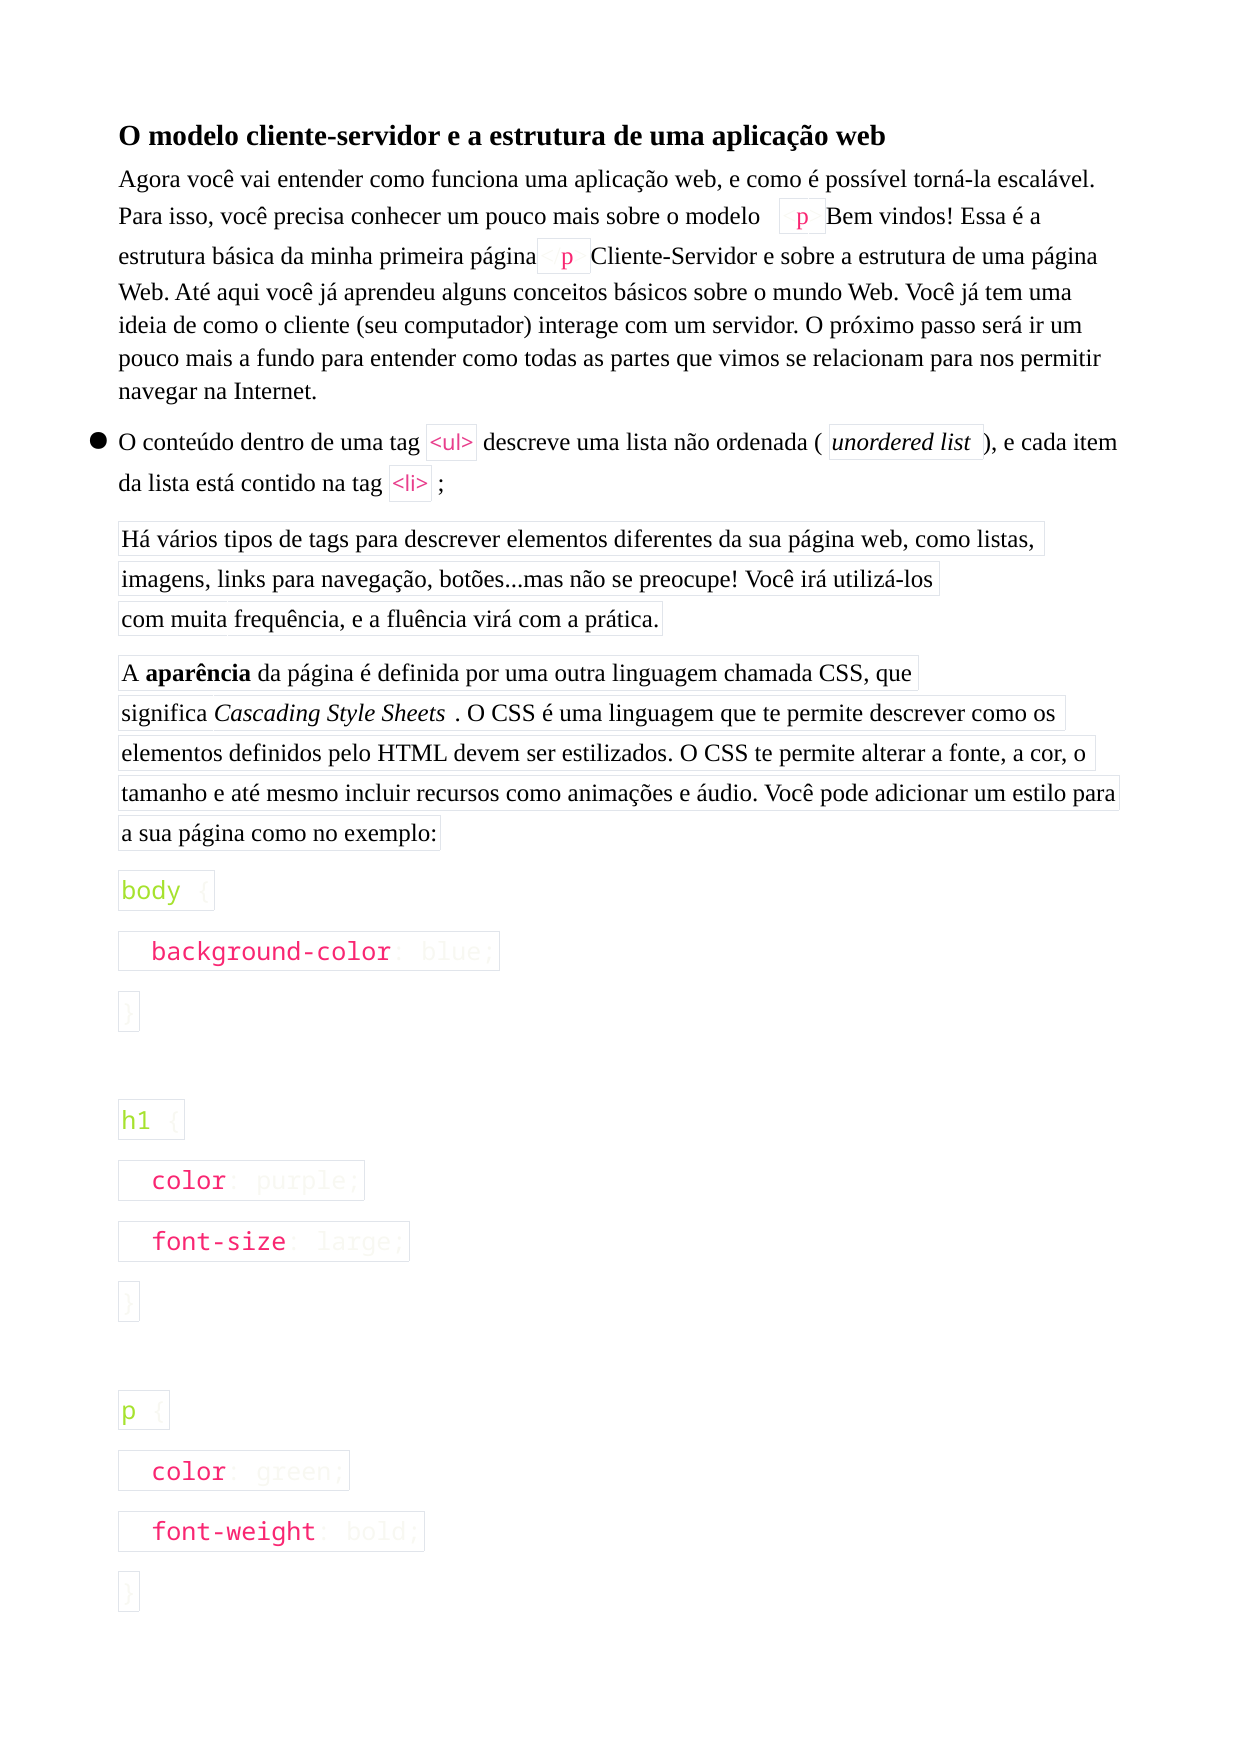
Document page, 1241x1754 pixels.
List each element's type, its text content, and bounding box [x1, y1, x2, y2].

text [350, 1450, 1122, 1490]
text [185, 1099, 1122, 1139]
text color: purple; [119, 1161, 364, 1200]
text body { [119, 871, 214, 910]
text [215, 870, 1122, 910]
text } [119, 1282, 139, 1321]
text [140, 1281, 1122, 1321]
text [425, 1511, 1122, 1551]
text [140, 991, 1122, 1031]
text } [119, 1572, 139, 1611]
text font-size: large; [119, 1222, 409, 1261]
text A aparência da página é definida por uma outra linguagem chamada CSS, que significa Cascading Style Sheets . O CSS é uma linguagem que te permite descrever como os elementos definidos pelo HTML devem ser estilizados. O CSS te permite alterar a fonte, a cor, o tamanho e até mesmo incluir recursos como animações e áudio. Você pode adicionar um estilo para a sua página como no exemplo: [118, 655, 1122, 850]
text [500, 931, 1122, 971]
text font-weight: bold; [119, 1512, 424, 1551]
text Agora você vai entender como funciona uma aplicação web, e como é possível torná-la escalável. Para isso, você precisa conhecer um pouco mais sobre o modelo <p>Bem vindos! Essa é a estrutura básica da minha primeira página</p>Cliente-Servidor e sobre a estrutura de uma página Web. Até aqui você já aprendeu alguns conceitos básicos sobre o mundo Web. Você já tem uma ideia de como o cliente (seu computador) interage com um servidor. O próximo passo será ir um pouco mais a fundo para entender como todas as partes que vimos se relacionam para nos permitir navegar na Internet. [118, 164, 1122, 405]
text [410, 1221, 1122, 1261]
text color: green; [119, 1451, 349, 1490]
text background-color: blue; [119, 932, 499, 970]
text [140, 1571, 1122, 1611]
text } [119, 992, 139, 1031]
list O conteúdo dentro de uma tag <ul> descreve uma lista não ordenada ( unordered list ), e cada item da lista está contido na tag <li> ; [118, 424, 1122, 501]
text [365, 1160, 1122, 1200]
text p { [119, 1391, 169, 1429]
text [170, 1389, 1122, 1429]
text h1 { [119, 1100, 184, 1139]
subtitle O modelo cliente-servidor e a estrutura de uma aplicação web [118, 118, 1122, 152]
text Há vários tipos de tags para descrever elementos diferentes da sua página web, como listas, imagens, links para navegação, botões...mas não se preocupe! Você irá utilizá-los com muita frequência, e a fluência virá com a prática. [118, 521, 1122, 636]
